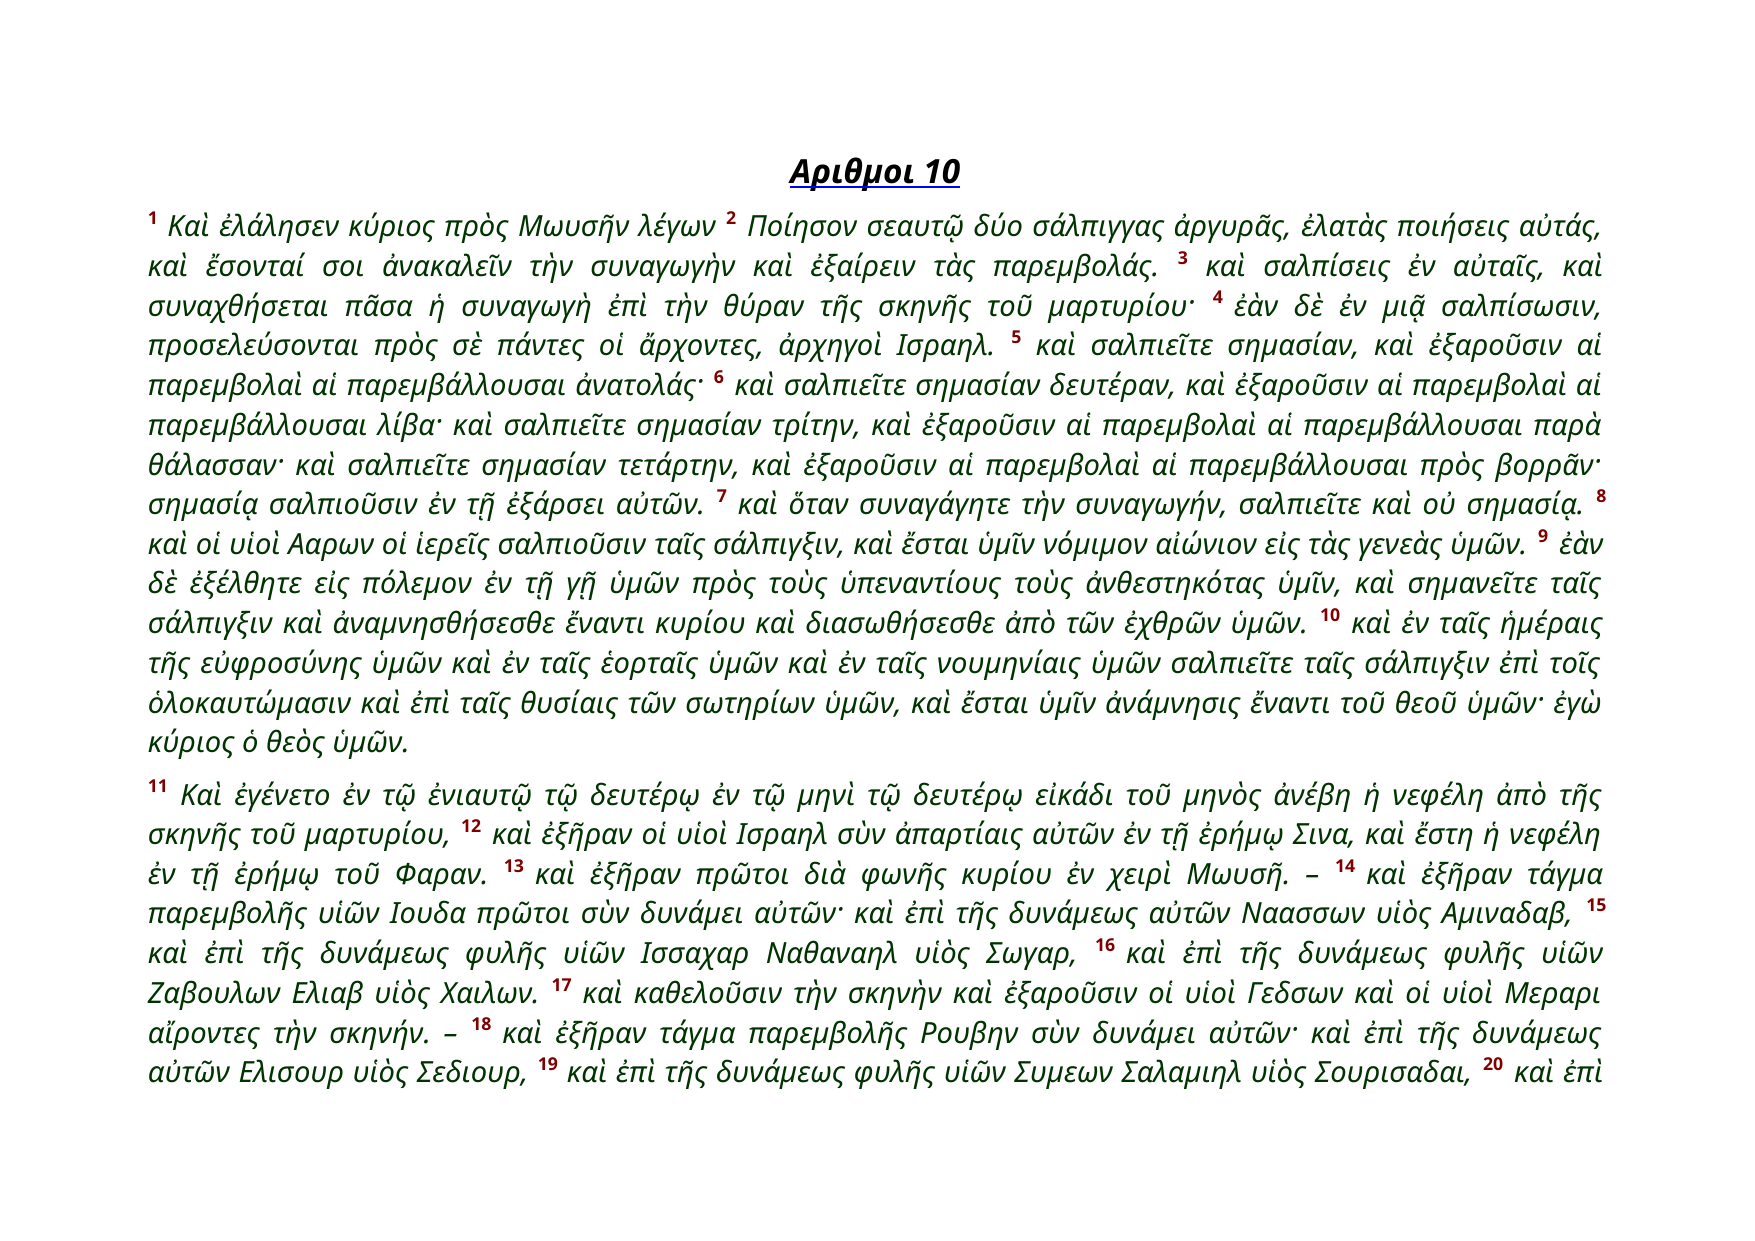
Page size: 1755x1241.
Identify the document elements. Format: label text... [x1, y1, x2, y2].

text Αριθμοι 10 [148, 148, 1606, 193]
text 1 Καὶ ἐλάλησεν κύριος πρὸς Μωυσῆν λέγων 2 Ποίησον σεαυτῷ δύο σάλπιγγας ἀργυρᾶς, ἐλατὰς ποιήσεις αὐτάς, καὶ ἔσονταί σοι ἀνακαλεῖν τὴν συναγωγὴν καὶ ἐξαίρειν τὰς παρεμβολάς. 3 καὶ σαλπίσεις ἐν αὐταῖς, καὶ συναχθήσεται πᾶσα ἡ συναγωγὴ ἐπὶ τὴν θύραν τῆς σκηνῆς τοῦ μαρτυρίου· 4 ἐὰν δὲ ἐν μιᾷ σαλπίσωσιν, προσελεύσονται πρὸς σὲ πάντες οἱ ἄρχοντες, ἀρχηγοὶ Ισραηλ. 5 καὶ σαλπιεῖτε σημασίαν, καὶ ἐξαροῦσιν αἱ παρεμβολαὶ αἱ παρεμβάλλουσαι ἀνατολάς· 6 καὶ σαλπιεῖτε σημασίαν δευτέραν, καὶ ἐξαροῦσιν αἱ παρεμβολαὶ αἱ παρεμβάλλουσαι λίβα· καὶ σαλπιεῖτε σημασίαν τρίτην, καὶ ἐξαροῦσιν αἱ παρεμβολαὶ αἱ παρεμβάλλουσαι παρὰ θάλασσαν· καὶ σαλπιεῖτε σημασίαν τετάρτην, καὶ ἐξαροῦσιν αἱ παρεμβολαὶ αἱ παρεμβάλλουσαι πρὸς βορρᾶν· σημασίᾳ σαλπιοῦσιν ἐν τῇ ἐξάρσει αὐτῶν. 7 καὶ ὅταν συναγάγητε τὴν συναγωγήν, σαλπιεῖτε καὶ οὐ σημασίᾳ. 8 καὶ οἱ υἱοὶ Ααρων οἱ ἱερεῖς σαλπιοῦσιν ταῖς σάλπιγξιν, καὶ ἔσται ὑμῖν νόμιμον αἰώνιον εἰς τὰς γενεὰς ὑμῶν. 9 ἐὰν δὲ ἐξέλθητε εἰς πόλεμον ἐν τῇ γῇ ὑμῶν πρὸς τοὺς ὑπεναντίους τοὺς ἀνθεστηκότας ὑμῖν, καὶ σημανεῖτε ταῖς σάλπιγξιν καὶ ἀναμνησθήσεσθε ἔναντι κυρίου καὶ διασωθήσεσθε ἀπὸ τῶν ἐχθρῶν ὑμῶν. 10 καὶ ἐν ταῖς ἡμέραις τῆς εὐφροσύνης ὑμῶν καὶ ἐν ταῖς ἑορταῖς ὑμῶν καὶ ἐν ταῖς νουμηνίαις ὑμῶν σαλπιεῖτε ταῖς σάλπιγξιν ἐπὶ τοῖς ὁλοκαυτώμασιν καὶ ἐπὶ ταῖς θυσίαις τῶν σωτηρίων ὑμῶν, καὶ ἔσται ὑμῖν ἀνάμνησις ἔναντι τοῦ θεοῦ ὑμῶν· ἐγὼ κύριος ὁ θεὸς ὑμῶν. [148, 206, 1606, 761]
text 11 Καὶ ἐγένετο ἐν τῷ ἐνιαυτῷ τῷ δευτέρῳ ἐν τῷ μηνὶ τῷ δευτέρῳ εἰκάδι τοῦ μηνὸς ἀνέβη ἡ νεφέλη ἀπὸ τῆς σκηνῆς τοῦ μαρτυρίου, 12 καὶ ἐξῆραν οἱ υἱοὶ Ισραηλ σὺν ἀπαρτίαις αὐτῶν ἐν τῇ ἐρήμῳ Σινα, καὶ ἔστη ἡ νεφέλη ἐν τῇ ἐρήμῳ τοῦ Φαραν. 13 καὶ ἐξῆραν πρῶτοι διὰ φωνῆς κυρίου ἐν χειρὶ Μωυσῆ. – 14 καὶ ἐξῆραν τάγμα παρεμβολῆς υἱῶν Ιουδα πρῶτοι σὺν δυνάμει αὐτῶν· καὶ ἐπὶ τῆς δυνάμεως αὐτῶν Ναασσων υἱὸς Αμιναδαβ, 15 καὶ ἐπὶ τῆς δυνάμεως φυλῆς υἱῶν Ισσαχαρ Ναθαναηλ υἱὸς Σωγαρ, 16 καὶ ἐπὶ τῆς δυνάμεως φυλῆς υἱῶν Ζαβουλων Ελιαβ υἱὸς Χαιλων. 17 καὶ καθελοῦσιν τὴν σκηνὴν καὶ ἐξαροῦσιν οἱ υἱοὶ Γεδσων καὶ οἱ υἱοὶ Μεραρι αἴροντες τὴν σκηνήν. – 18 καὶ ἐξῆραν τάγμα παρεμβολῆς Ρουβην σὺν δυνάμει αὐτῶν· καὶ ἐπὶ τῆς δυνάμεως αὐτῶν Ελισουρ υἱὸς Σεδιουρ, 19 καὶ ἐπὶ τῆς δυνάμεως φυλῆς υἱῶν Συμεων Σαλαμιηλ υἱὸς Σουρισαδαι, 20 καὶ ἐπὶ [148, 774, 1606, 1091]
